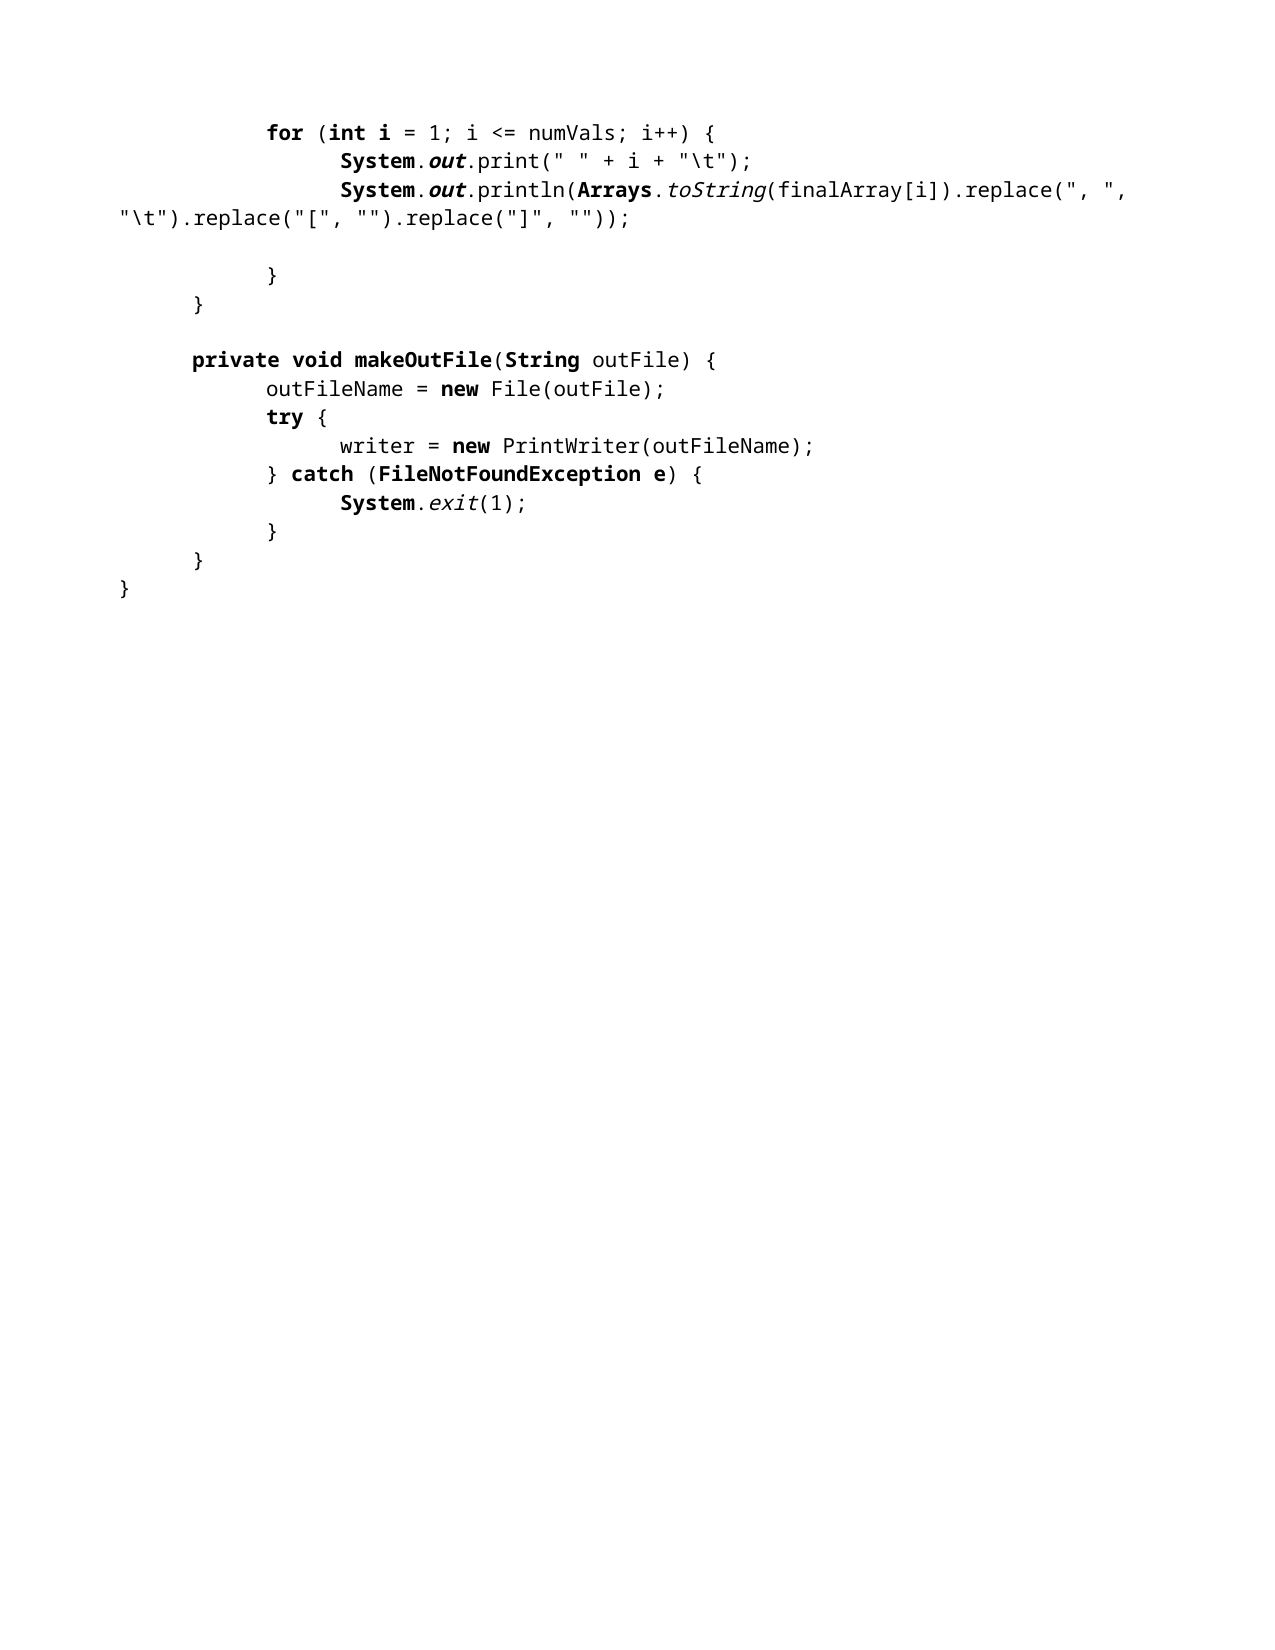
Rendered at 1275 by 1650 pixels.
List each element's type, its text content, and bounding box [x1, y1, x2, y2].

text } [118, 545, 1157, 573]
text } [118, 289, 1157, 317]
text } [118, 516, 1157, 545]
text } [118, 573, 1157, 602]
text System.out.println(Arrays.toString(finalArray[i]).replace(", ", "\t").replace("[", "").replace("]", "")); [118, 175, 1157, 232]
text } [118, 260, 1157, 289]
text System.out.print(" " + i + "\t"); [118, 147, 1157, 175]
text outFileName = new File(outFile); [118, 374, 1157, 402]
text } catch (FileNotFoundException e) { [118, 459, 1157, 488]
text for (int i = 1; i <= numVals; i++) { [118, 118, 1157, 147]
text System.exit(1); [118, 488, 1157, 516]
text try { [118, 402, 1157, 431]
text private void makeOutFile(String outFile) { [118, 346, 1157, 374]
text writer = new PrintWriter(outFileName); [118, 431, 1157, 459]
